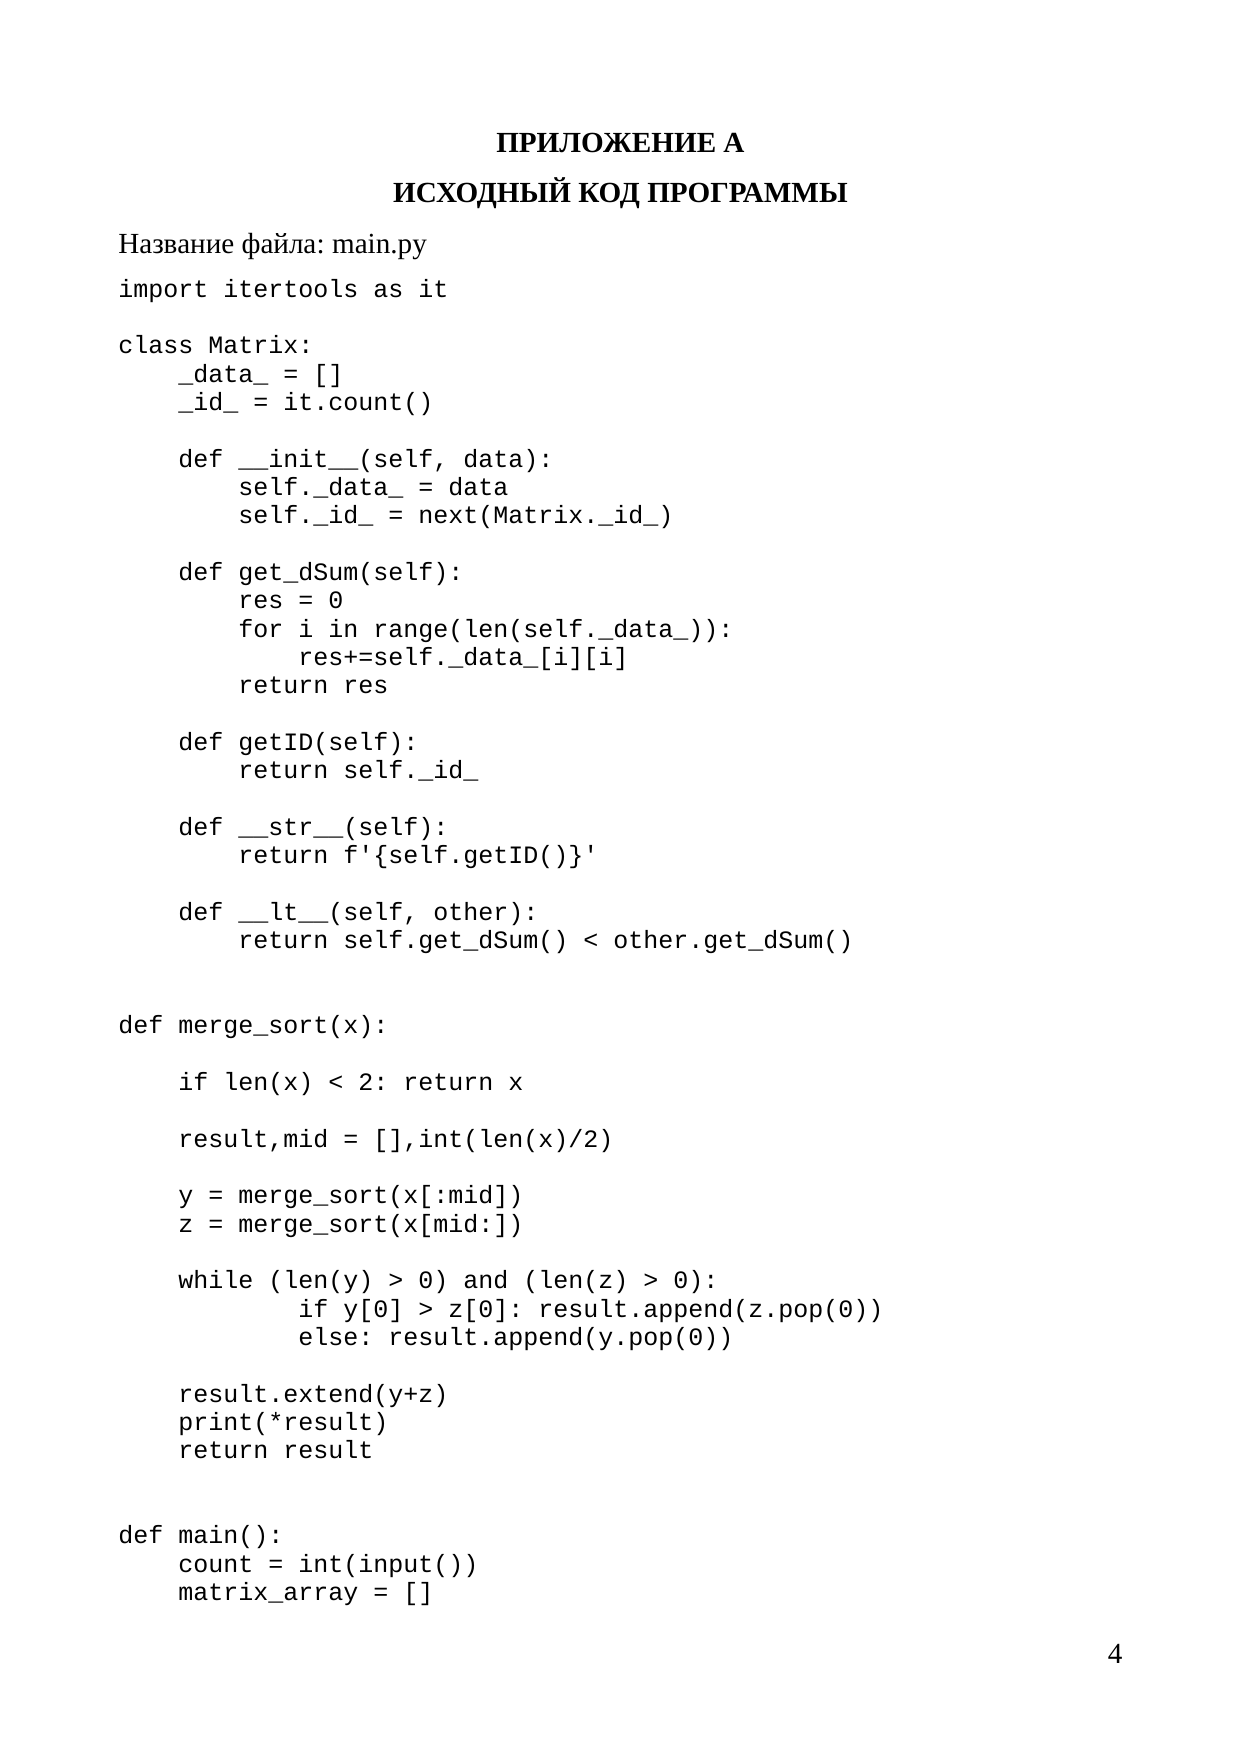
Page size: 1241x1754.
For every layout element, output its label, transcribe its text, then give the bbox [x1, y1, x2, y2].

subtitle Приложение А Исходный код программы [118, 125, 1122, 209]
text Название файла: main.py [118, 226, 1122, 259]
text import itertools as it class Matrix: _data_ = [] _id_ = it.count() def __init__(self, data): self._data_ = data self._id_ = next(Matrix._id_) def get_dSum(self): res = 0 for i in range(len(self._data_)): res+=self._data_[i][i] return res def getID(self): return self._id_ def __str__(self): return f'{self.getID()}' def __lt__(self, other): return self.get_dSum() < other.get_dSum() def merge_sort(x): if len(x) < 2: return x result,mid = [],int(len(x)/2) y = merge_sort(x[:mid]) z = merge_sort(x[mid:]) while (len(y) > 0) and (len(z) > 0): if y[0] > z[0]: result.append(z.pop(0)) else: result.append(y.pop(0)) result.extend(y+z) print(*result) return result def main(): count = int(input()) matrix_array = [] [118, 276, 1122, 1608]
